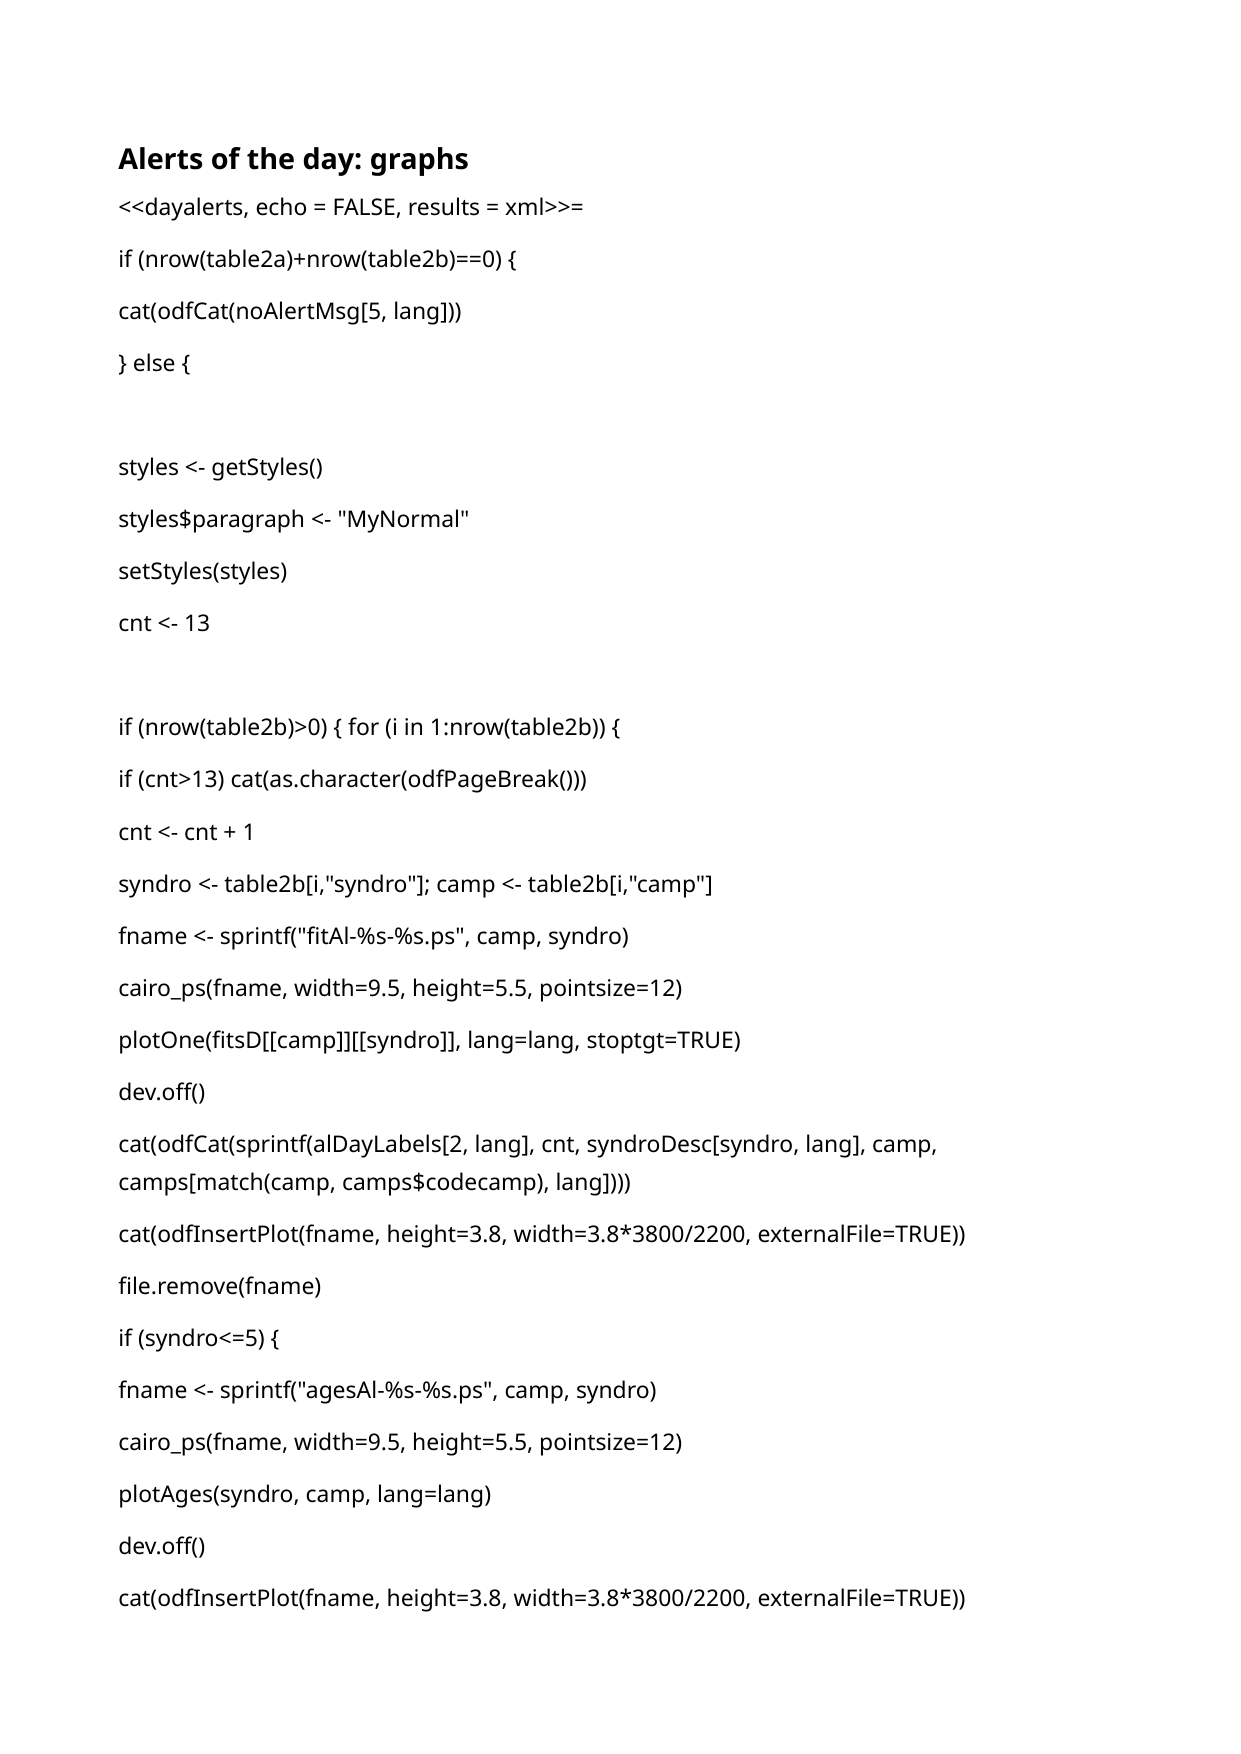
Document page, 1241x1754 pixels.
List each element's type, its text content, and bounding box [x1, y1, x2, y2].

text } else { [118, 347, 1122, 378]
text cairo_ps(fname, width=9.5, height=5.5, pointsize=12) [118, 1426, 1122, 1457]
text if (syndro<=5) { [118, 1322, 1122, 1353]
text if (cnt>13) cat(as.character(odfPageBreak())) [118, 763, 1122, 795]
text syndro <- table2b[i,"syndro"]; camp <- table2b[i,"camp"] [118, 868, 1122, 899]
text if (nrow(table2b)>0) { for (i in 1:nrow(table2b)) { [118, 711, 1122, 743]
text cnt <- cnt + 1 [118, 816, 1122, 847]
text fname <- sprintf("fitAl-%s-%s.ps", camp, syndro) [118, 920, 1122, 951]
text dev.off() [118, 1530, 1122, 1561]
text styles$paragraph <- "MyNormal" [118, 503, 1122, 534]
text cnt <- 13 [118, 607, 1122, 638]
text setStyles(styles) [118, 555, 1122, 586]
text cat(odfInsertPlot(fname, height=3.8, width=3.8*3800/2200, externalFile=TRUE)) [118, 1582, 1122, 1613]
text cat(odfCat(sprintf(alDayLabels[2, lang], cnt, syndroDesc[syndro, lang], camp, camps[match(camp, camps$codecamp), lang]))) [118, 1128, 1122, 1197]
text styles <- getStyles() [118, 451, 1122, 482]
text cairo_ps(fname, width=9.5, height=5.5, pointsize=12) [118, 972, 1122, 1003]
text plotOne(fitsD[[camp]][[syndro]], lang=lang, stoptgt=TRUE) [118, 1024, 1122, 1055]
text if (nrow(table2a)+nrow(table2b)==0) { [118, 243, 1122, 274]
subtitle Alerts of the day: graphs [118, 139, 1122, 178]
text cat(odfInsertPlot(fname, height=3.8, width=3.8*3800/2200, externalFile=TRUE)) [118, 1218, 1122, 1249]
text cat(odfCat(noAlertMsg[5, lang])) [118, 295, 1122, 326]
text <<dayalerts, echo = FALSE, results = xml>>= [118, 191, 1122, 222]
text plotAges(syndro, camp, lang=lang) [118, 1478, 1122, 1509]
text file.remove(fname) [118, 1270, 1122, 1301]
text fname <- sprintf("agesAl-%s-%s.ps", camp, syndro) [118, 1374, 1122, 1405]
text dev.off() [118, 1076, 1122, 1107]
